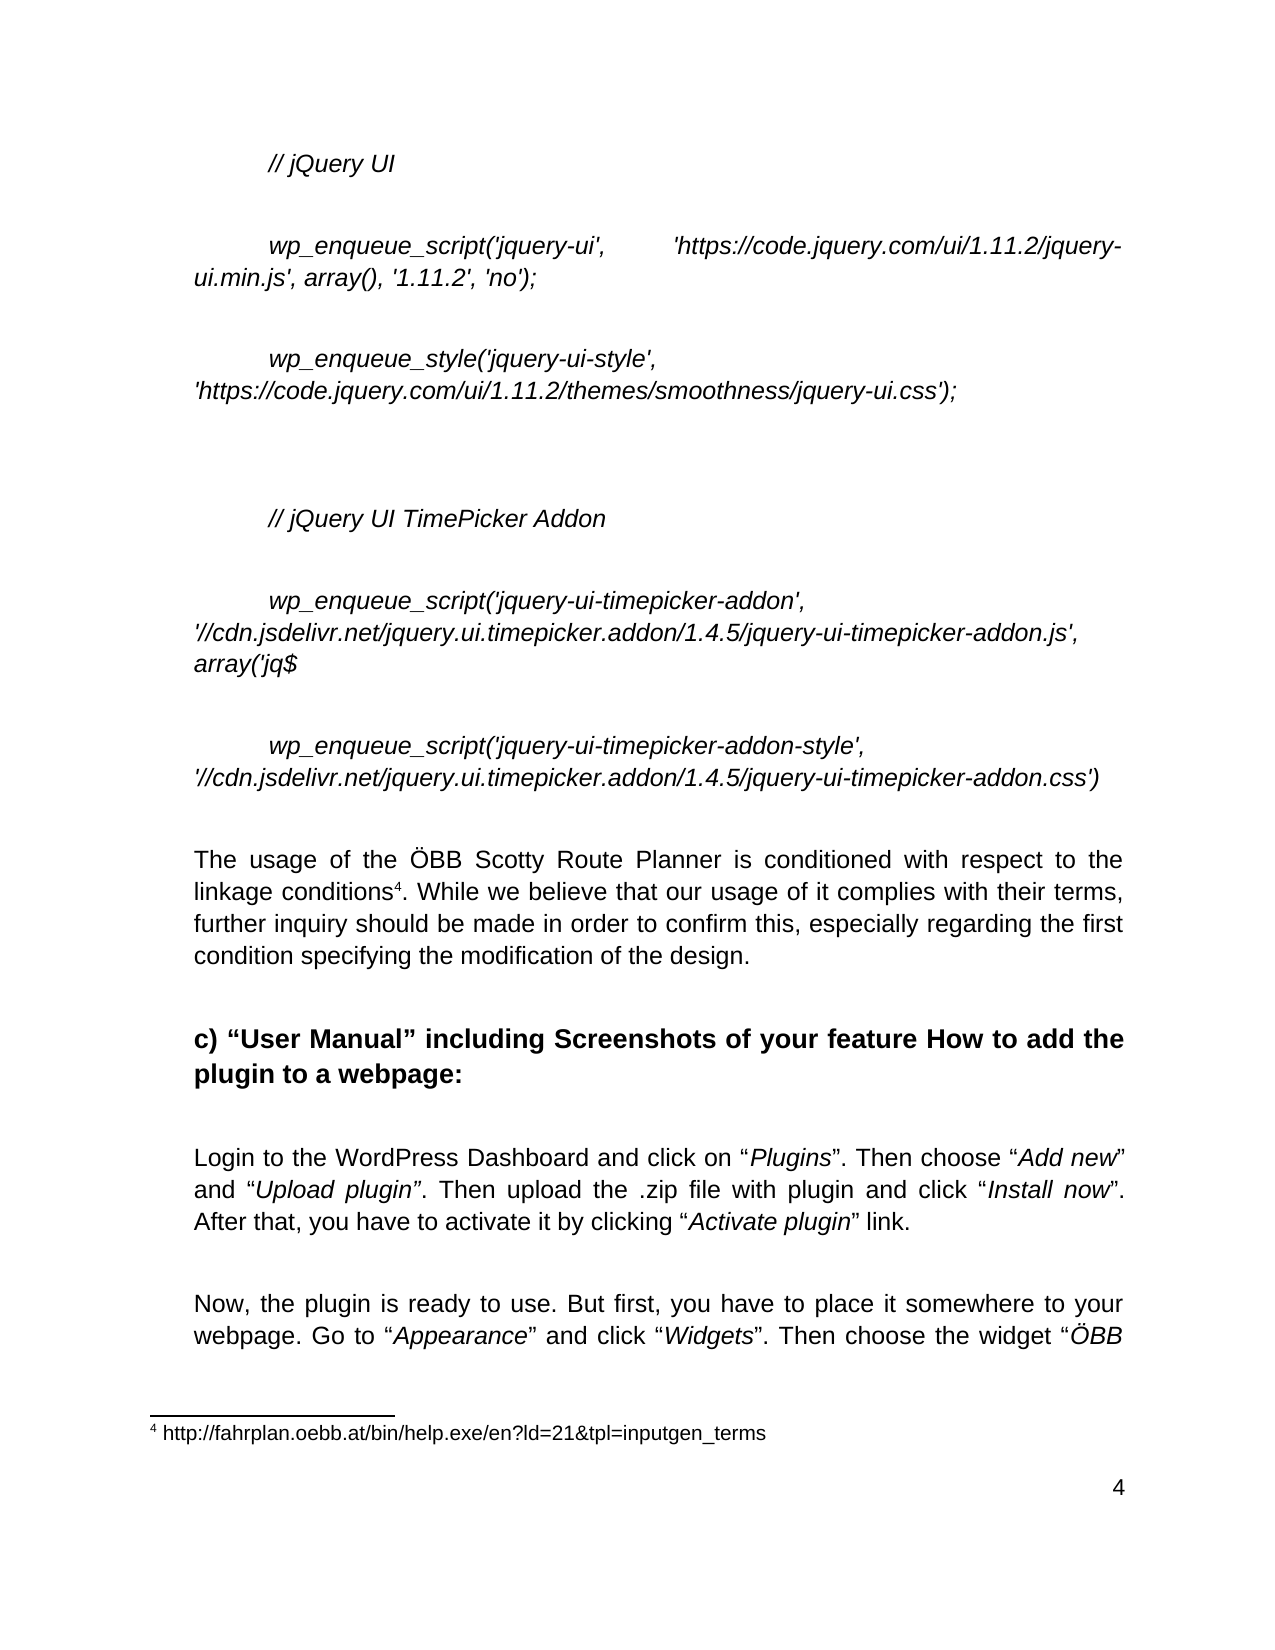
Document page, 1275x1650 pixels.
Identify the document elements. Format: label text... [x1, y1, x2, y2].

text // jQuery UI [194, 150, 1125, 178]
text wp_enqueue_script('jquery-ui-timepicker-addon-style', '//cdn.jsdelivr.net/jquery.ui.timepicker.addon/1.4.5/jquery-ui-timepicker-addon.css') [194, 732, 1125, 792]
text http://fahrplan.oebb.at/bin/help.exe/en?ld=21&tpl=inputgen_terms [150, 1422, 1125, 1445]
text Now, the plugin is ready to use. But first, you have to place it somewhere to your webpage. Go to “Appearance” and click “Widgets”. Then choose the widget “ÖBB [194, 1289, 1125, 1349]
text // jQuery UI TimePicker Addon [194, 505, 1125, 533]
text Login to the WordPress Dashboard and click on “Plugins”. Then choose “Add new” and “Upload plugin”. Then upload the .zip file with plugin and click “Install now”. After that, you have to activate it by clicking “Activate plugin” link. [194, 1143, 1125, 1235]
text The usage of the ÖBB Scotty Route Planner is conditioned with respect to the linkage conditions. While we believe that our usage of it complies with their terms, further inquiry should be made in order to confirm this, especially regarding the first condition specifying the modification of the design. [194, 845, 1125, 969]
text wp_enqueue_script('jquery-ui', 'https://code.jquery.com/ui/1.11.2/jquery-ui.min.js', array(), '1.11.2', 'no'); [194, 232, 1125, 291]
text wp_enqueue_script('jquery-ui-timepicker-addon', '//cdn.jsdelivr.net/jquery.ui.timepicker.addon/1.4.5/jquery-ui-timepicker-addon.js', array('jq$ [194, 587, 1125, 678]
text wp_enqueue_style('jquery-ui-style', 'https://code.jquery.com/ui/1.11.2/themes/smoothness/jquery-ui.css'); [194, 345, 1125, 405]
subtitle c) “User Manual” including Screenshots of your feature How to add the plugin to a webpage: [194, 1024, 1125, 1089]
